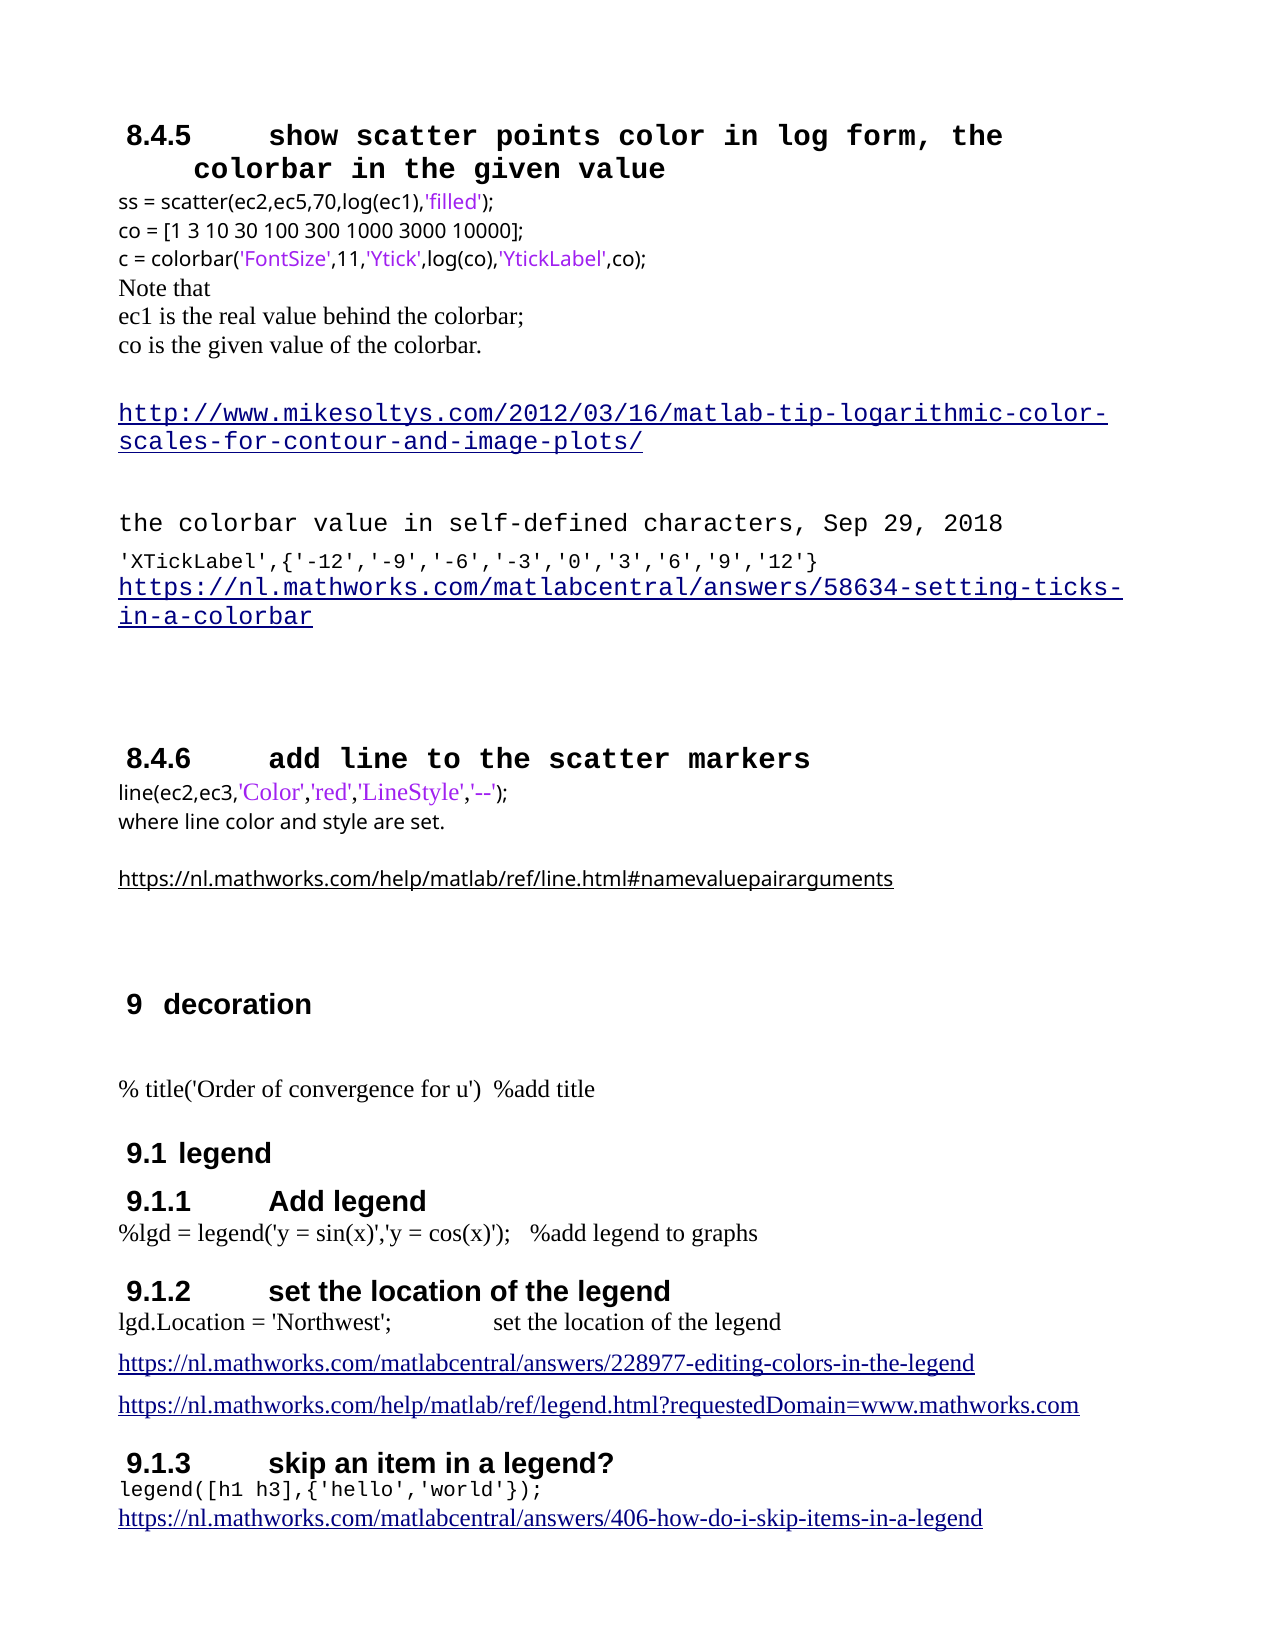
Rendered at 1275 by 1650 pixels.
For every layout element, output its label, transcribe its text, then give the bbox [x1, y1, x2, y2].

text https://nl.mathworks.com/matlabcentral/answers/406-how-do-i-skip-items-in-a-legend [118, 1503, 1157, 1532]
text where line color and style are set. [118, 807, 1157, 835]
text the colorbar value in self-defined characters, Sep 29, 2018 [118, 511, 1157, 539]
text ss = scatter(ec2,ec5,70,log(ec1),'filled'); [118, 187, 1157, 216]
text http://www.mikesoltys.com/2012/03/16/matlab-tip-logarithmic-color-scales-for-contour-and-image-plots/ [118, 400, 1157, 457]
subtitle Add legend [118, 1184, 1157, 1218]
text ec1 is the real value behind the colorbar; [118, 301, 1157, 330]
text legend([h1 h3],{'hello','world'}); [118, 1479, 1157, 1503]
text https://nl.mathworks.com/matlabcentral/answers/228977-editing-colors-in-the-legend [118, 1348, 1157, 1377]
subtitle add line to the scatter markers [118, 741, 1157, 777]
text 'XTickLabel',{'-12','-9','-6','-3','0','3','6','9','12'} [118, 551, 1157, 575]
text Note that [118, 273, 1157, 301]
text co = [1 3 10 30 100 300 1000 3000 10000]; [118, 216, 1157, 244]
subtitle legend [118, 1136, 1157, 1170]
text % title('Order of convergence for u') %add title [118, 1074, 1157, 1103]
subtitle set the location of the legend [118, 1274, 1157, 1307]
text line(ec2,ec3,'Color','red','LineStyle','--'); [118, 777, 1157, 807]
text https://nl.mathworks.com/help/matlab/ref/line.html#namevaluepairarguments [118, 864, 1157, 892]
text https://nl.mathworks.com/matlabcentral/answers/58634-setting-ticks-in-a-colorbar [118, 575, 1157, 632]
text %lgd = legend('y = sin(x)','y = cos(x)'); %add legend to graphs [118, 1218, 1157, 1247]
subtitle show scatter points color in log form, the colorbar in the given value [118, 118, 1157, 187]
subtitle skip an item in a legend? [118, 1446, 1157, 1479]
text c = colorbar('FontSize',11,'Ytick',log(co),'YtickLabel',co); [118, 244, 1157, 273]
subtitle decoration [118, 987, 1157, 1020]
text co is the given value of the colorbar. [118, 330, 1157, 359]
text https://nl.mathworks.com/help/matlab/ref/legend.html?requestedDomain=www.mathworks.com [118, 1390, 1157, 1418]
text lgd.Location = 'Northwest'; set the location of the legend [118, 1307, 1157, 1336]
